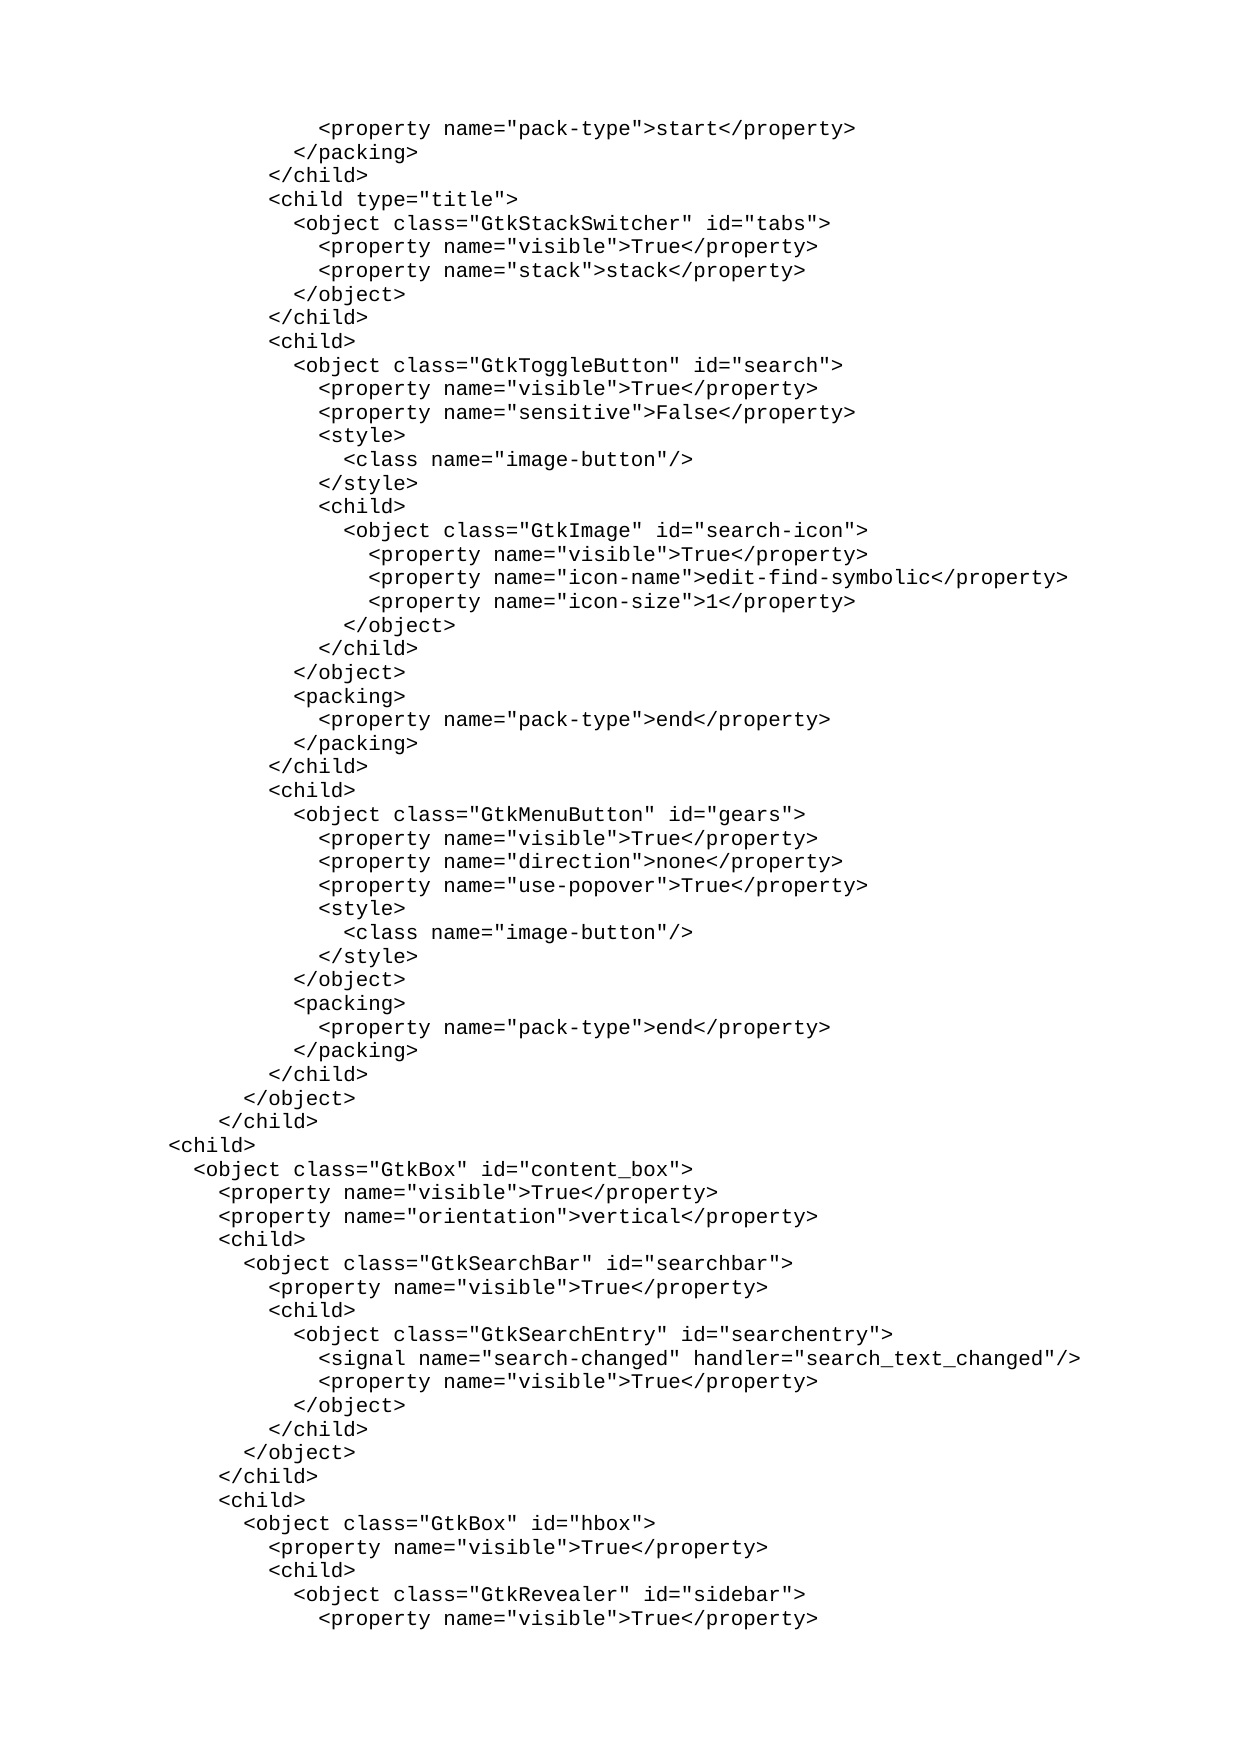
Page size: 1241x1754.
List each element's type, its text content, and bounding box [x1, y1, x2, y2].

table_header <property name="pack-type">start</property> </packing> </child> <child type="title"> <object class="GtkStackSwitcher" id="tabs"> <property name="visible">True</property> <property name="stack">stack</property> </object> </child> <child> <object class="GtkToggleButton" id="search"> <property name="visible">True</property> <property name="sensitive">False</property> <style> <class name="image-button"/> </style> <child> <object class="GtkImage" id="search-icon"> <property name="visible">True</property> <property name="icon-name">edit-find-symbolic</property> <property name="icon-size">1</property> </object> </child> </object> <packing> <property name="pack-type">end</property> </packing> </child> <child> <object class="GtkMenuButton" id="gears"> <property name="visible">True</property> <property name="direction">none</property> <property name="use-popover">True</property> <style> <class name="image-button"/> </style> </object> <packing> <property name="pack-type">end</property> </packing> </child> </object> </child> <child> <object class="GtkBox" id="content_box"> <property name="visible">True</property> <property name="orientation">vertical</property> <child> <object class="GtkSearchBar" id="searchbar"> <property name="visible">True</property> <child> <object class="GtkSearchEntry" id="searchentry"> <signal name="search-changed" handler="search_text_changed"/> <property name="visible">True</property> </object> </child> </object> </child> <child> <object class="GtkBox" id="hbox"> <property name="visible">True</property> <child> <object class="GtkRevealer" id="sidebar"> <property name="visible">True</property> [118, 118, 1195, 1631]
